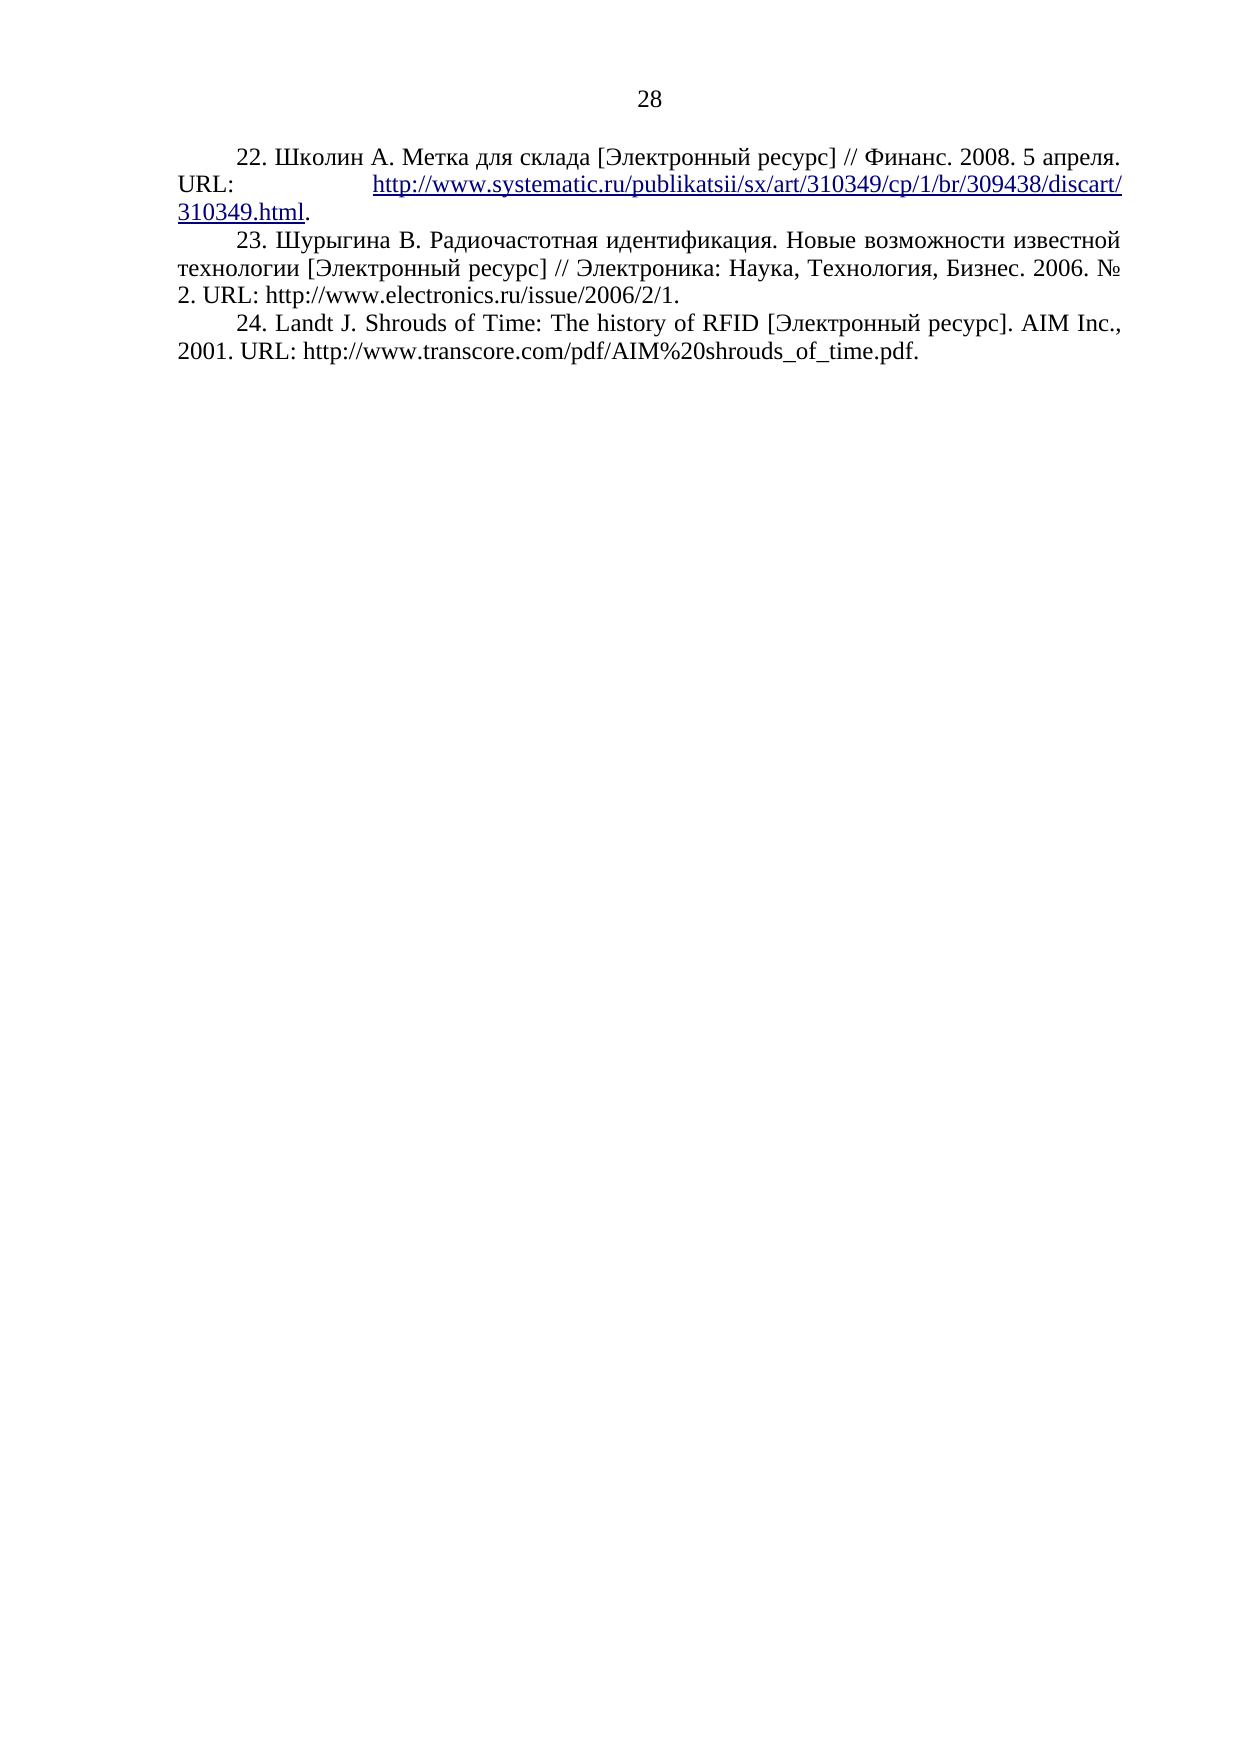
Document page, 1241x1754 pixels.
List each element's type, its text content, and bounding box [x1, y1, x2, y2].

text 23. Шурыгина В. Радиочастотная идентификация. Новые возможности известной технологии [Электронный ресурс] // Электроника: Наука, Технология, Бизнес. 2006. № 2. URL: http://www.electronics.ru/issue/2006/2/1. [177, 226, 1122, 309]
text 24. Landt J. Shrouds of Time: The history of RFID [Электронный ресурс]. AIM Inc., 2001. URL: http://www.transcore.com/pdf/AIM%20shrouds_of_time.pdf. [177, 309, 1122, 364]
text 22. Школин А. Метка для склада [Электронный ресурс] // Финанс. 2008. 5 апреля. URL: http://www.systematic.ru/publikatsii/sx/art/310349/cp/1/br/309438/discart/310349.html. [177, 143, 1122, 226]
